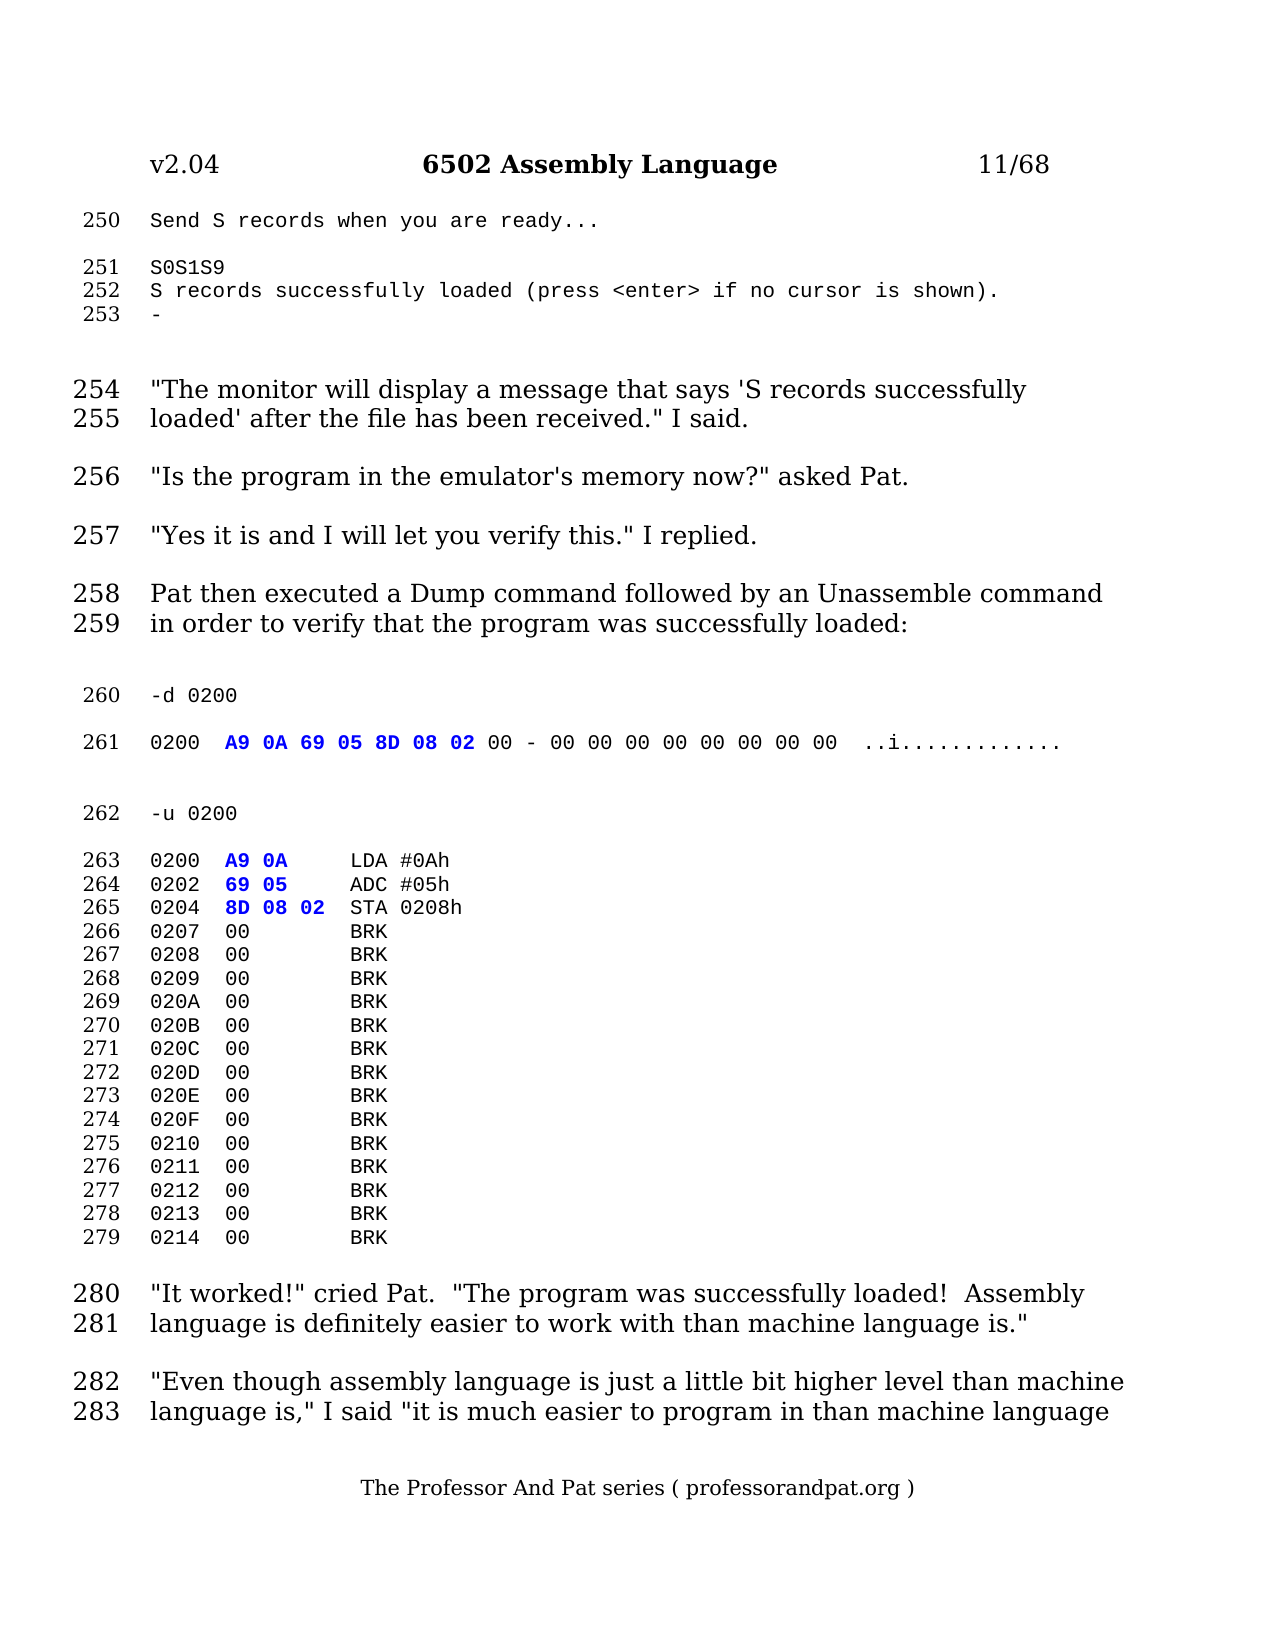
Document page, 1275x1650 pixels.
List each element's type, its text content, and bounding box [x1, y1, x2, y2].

text 0213 00 BRK [150, 1203, 1125, 1227]
text -u 0200 [150, 803, 1125, 827]
text 0209 00 BRK [150, 968, 1125, 991]
text S0S1S9 [150, 257, 1125, 281]
text "The monitor will display a message that says 'S records successfully loaded' after the file has been received." I said. [150, 375, 1125, 433]
text 020C 00 BRK [150, 1038, 1125, 1062]
text 0210 00 BRK [150, 1133, 1125, 1156]
text 0200 A9 0A LDA #0Ah [150, 850, 1125, 874]
text 0212 00 BRK [150, 1180, 1125, 1203]
text 020A 00 BRK [150, 991, 1125, 1015]
text 020D 00 BRK [150, 1062, 1125, 1086]
text 0200 A9 0A 69 05 8D 08 02 00 - 00 00 00 00 00 00 00 00 ..i............. [150, 732, 1125, 756]
text 0204 8D 08 02 STA 0208h [150, 897, 1125, 921]
text S records successfully loaded (press <enter> if no cursor is shown). [150, 281, 1125, 304]
text - [150, 304, 1125, 328]
text 0202 69 05 ADC #05h [150, 874, 1125, 897]
text 020F 00 BRK [150, 1109, 1125, 1133]
text Send S records when you are ready... [150, 210, 1125, 233]
text 0211 00 BRK [150, 1156, 1125, 1180]
text -d 0200 [150, 685, 1125, 709]
text 020E 00 BRK [150, 1086, 1125, 1109]
text "It worked!" cried Pat. "The program was successfully loaded! Assembly language is definitely easier to work with than machine language is." [150, 1279, 1125, 1338]
text 0214 00 BRK [150, 1227, 1125, 1250]
text 0207 00 BRK [150, 921, 1125, 944]
text "Even though assembly language is just a little bit higher level than machine language is," I said "it is much easier to program in than machine language [150, 1367, 1125, 1426]
text Pat then executed a Dump command followed by an Unassemble command in order to verify that the program was successfully loaded: [150, 580, 1125, 638]
text "Is the program in the emulator's memory now?" asked Pat. [150, 463, 1125, 492]
text 020B 00 BRK [150, 1015, 1125, 1038]
text 0208 00 BRK [150, 944, 1125, 968]
text "Yes it is and I will let you verify this." I replied. [150, 521, 1125, 550]
